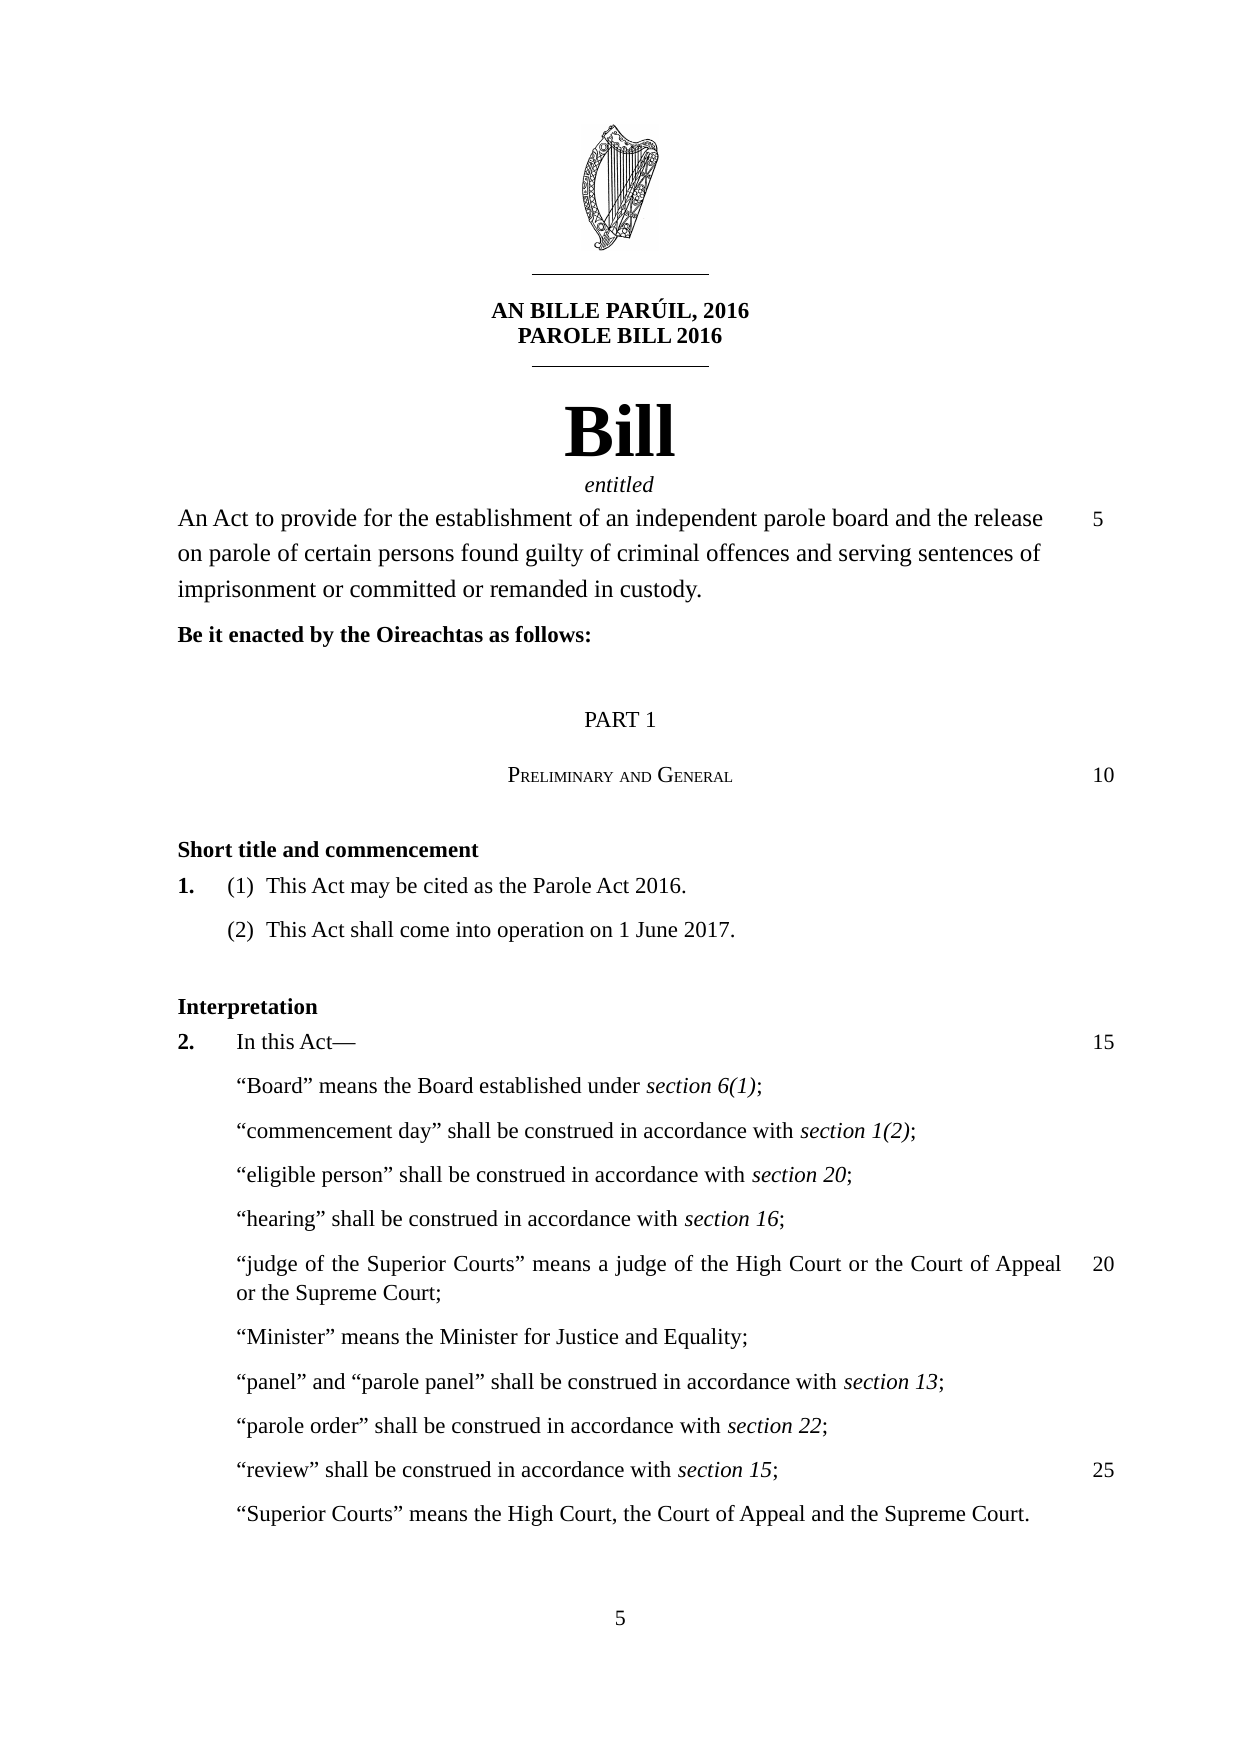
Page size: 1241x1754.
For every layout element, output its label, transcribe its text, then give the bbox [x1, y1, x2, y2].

text “Board” means the Board established under section 6(1); [177, 1070, 1063, 1100]
text 2. In this Act⁠— [177, 1026, 1063, 1056]
text “hearing” shall be construed in accordance with section 16; [177, 1203, 1063, 1233]
title entitled [177, 472, 1063, 498]
text “commencement day” shall be construed in accordance with section 1(2); [177, 1115, 1063, 1144]
picture [295, 117, 945, 257]
title An Bille Parúil, 2016 [177, 297, 1063, 323]
title Parole Bill 2016 [177, 323, 1063, 348]
text PART 1 [177, 706, 1063, 732]
title An Act to provide for the establishment of an independent parole board and the release on parole of certain persons found guilty of criminal offences and serving sentences of imprisonment or committed or remanded in custody. [177, 498, 1063, 604]
text Bill [177, 389, 1063, 472]
text “Superior Courts” means the High Court, the Court of Appeal and the Supreme Court. [177, 1498, 1063, 1528]
text Interpretation [177, 991, 1063, 1020]
title Preliminary and General [177, 761, 1063, 787]
text “panel” and “parole panel” shall be construed in accordance with section 13; [177, 1366, 1063, 1395]
text “eligible person” shall be construed in accordance with section 20; [177, 1159, 1063, 1188]
text “judge of the Superior Courts” means a judge of the High Court or the Court of Appeal or the Supreme Court; [177, 1247, 1063, 1306]
text (2) This Act shall come into operation on 1 June 2017. [177, 914, 1063, 943]
text “review” shall be construed in accordance with section 15; [177, 1454, 1063, 1483]
text 1. (1) This Act may be cited as the Parole Act 2016. [177, 870, 1063, 899]
text Be it enacted by the Oireachtas as follows: [177, 622, 1063, 647]
text “parole order” shall be construed in accordance with section 22; [177, 1410, 1063, 1439]
text Short title and commencement [177, 834, 1063, 864]
text “Minister” means the Minister for Justice and Equality; [177, 1321, 1063, 1351]
